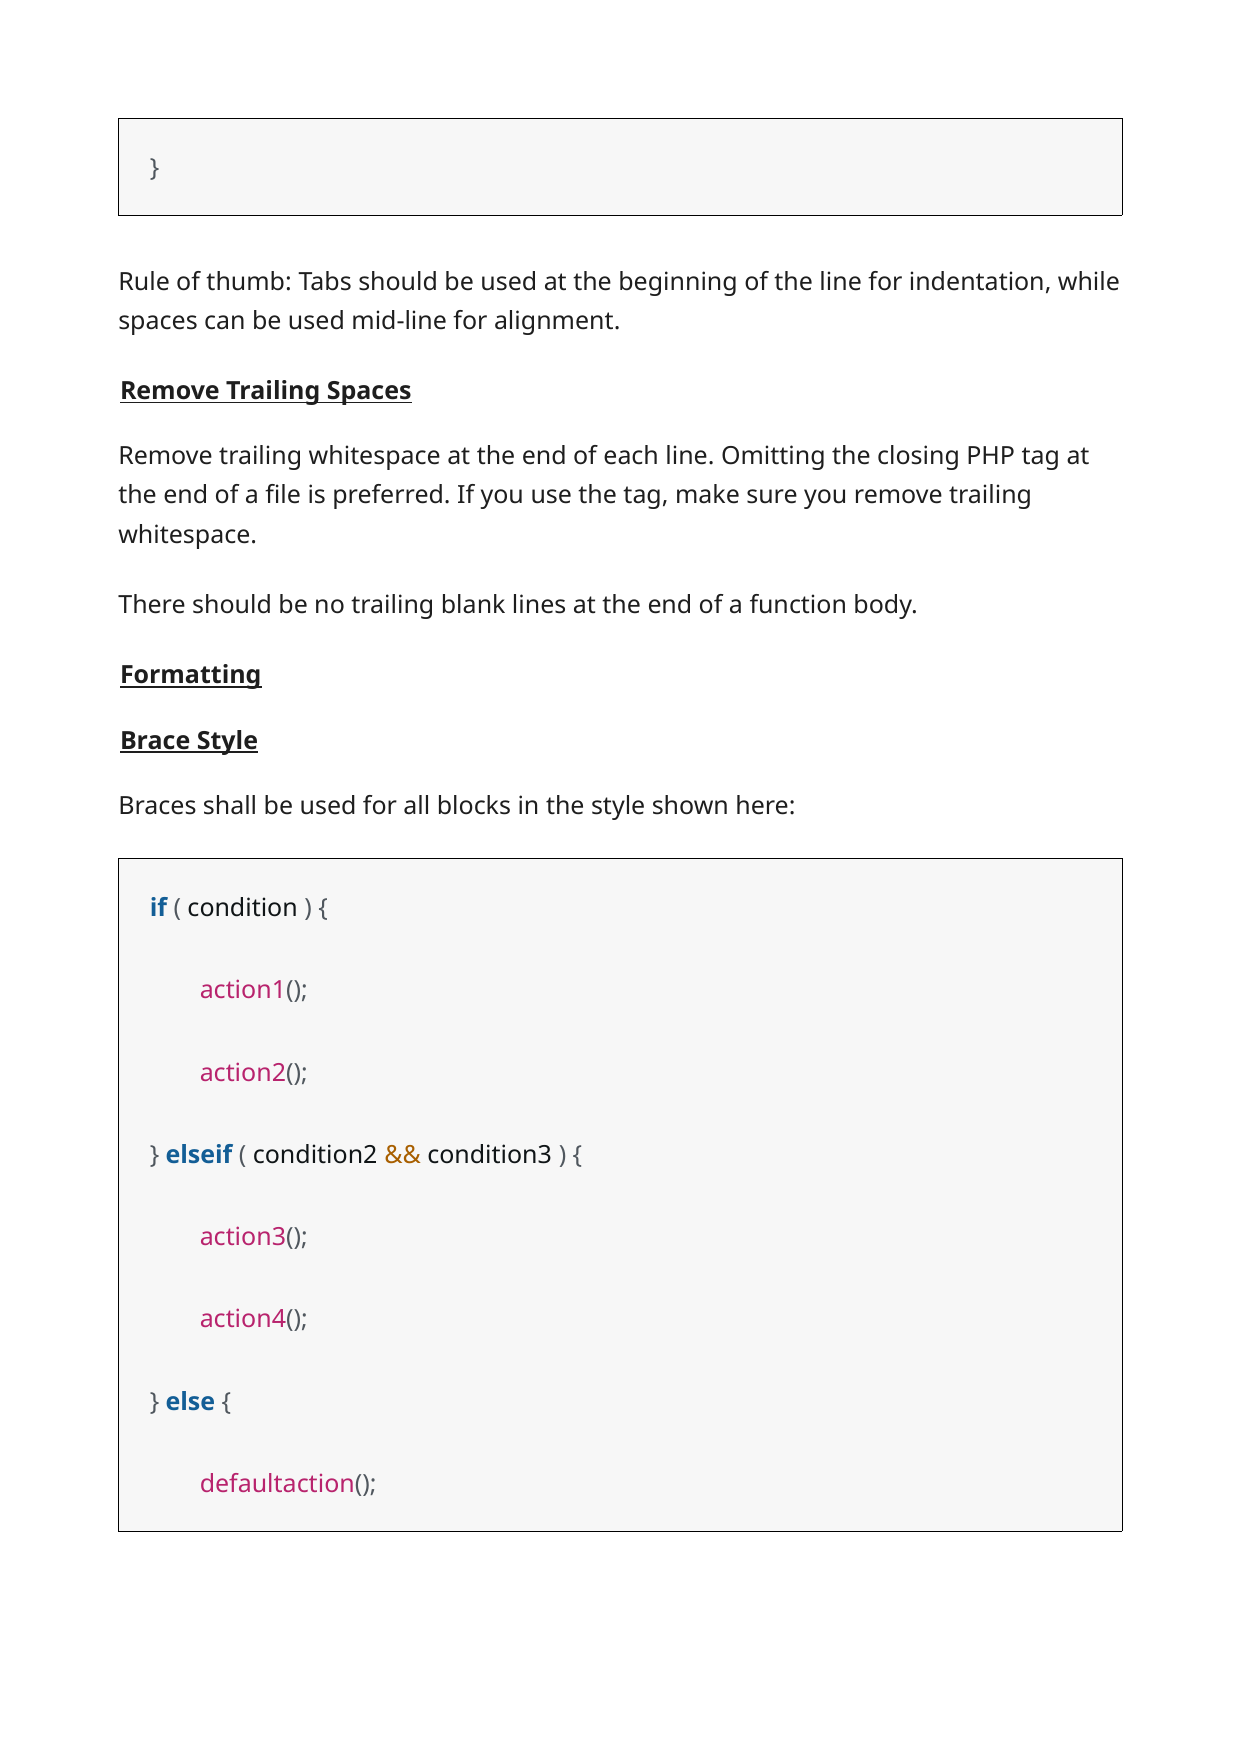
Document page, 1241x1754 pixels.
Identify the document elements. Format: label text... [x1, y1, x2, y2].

text defaultaction(); [119, 1434, 1122, 1531]
text action3(); [119, 1187, 1122, 1253]
subtitle Formatting [118, 657, 1122, 691]
subtitle Remove Trailing Spaces [118, 373, 1122, 407]
text Braces shall be used for all blocks in the style shown here: [118, 788, 1122, 822]
text action4(); [119, 1270, 1122, 1335]
subtitle Brace Style [118, 722, 1122, 757]
text } else { [119, 1352, 1122, 1417]
text } elseif ( condition2 && condition3 ) { [119, 1105, 1122, 1171]
text } [119, 119, 1122, 215]
text action1(); [119, 941, 1122, 1006]
text Remove trailing whitespace at the end of each line. Omitting the closing PHP tag at the end of a file is preferred. If you use the tag, make sure you remove trailing whitespace. [118, 438, 1122, 550]
text action2(); [119, 1023, 1122, 1088]
text if ( condition ) { [119, 859, 1122, 924]
text There should be no trailing blank lines at the end of a function body. [118, 587, 1122, 621]
text Rule of thumb: Tabs should be used at the beginning of the line for indentation, while spaces can be used mid-line for alignment. [118, 263, 1122, 336]
